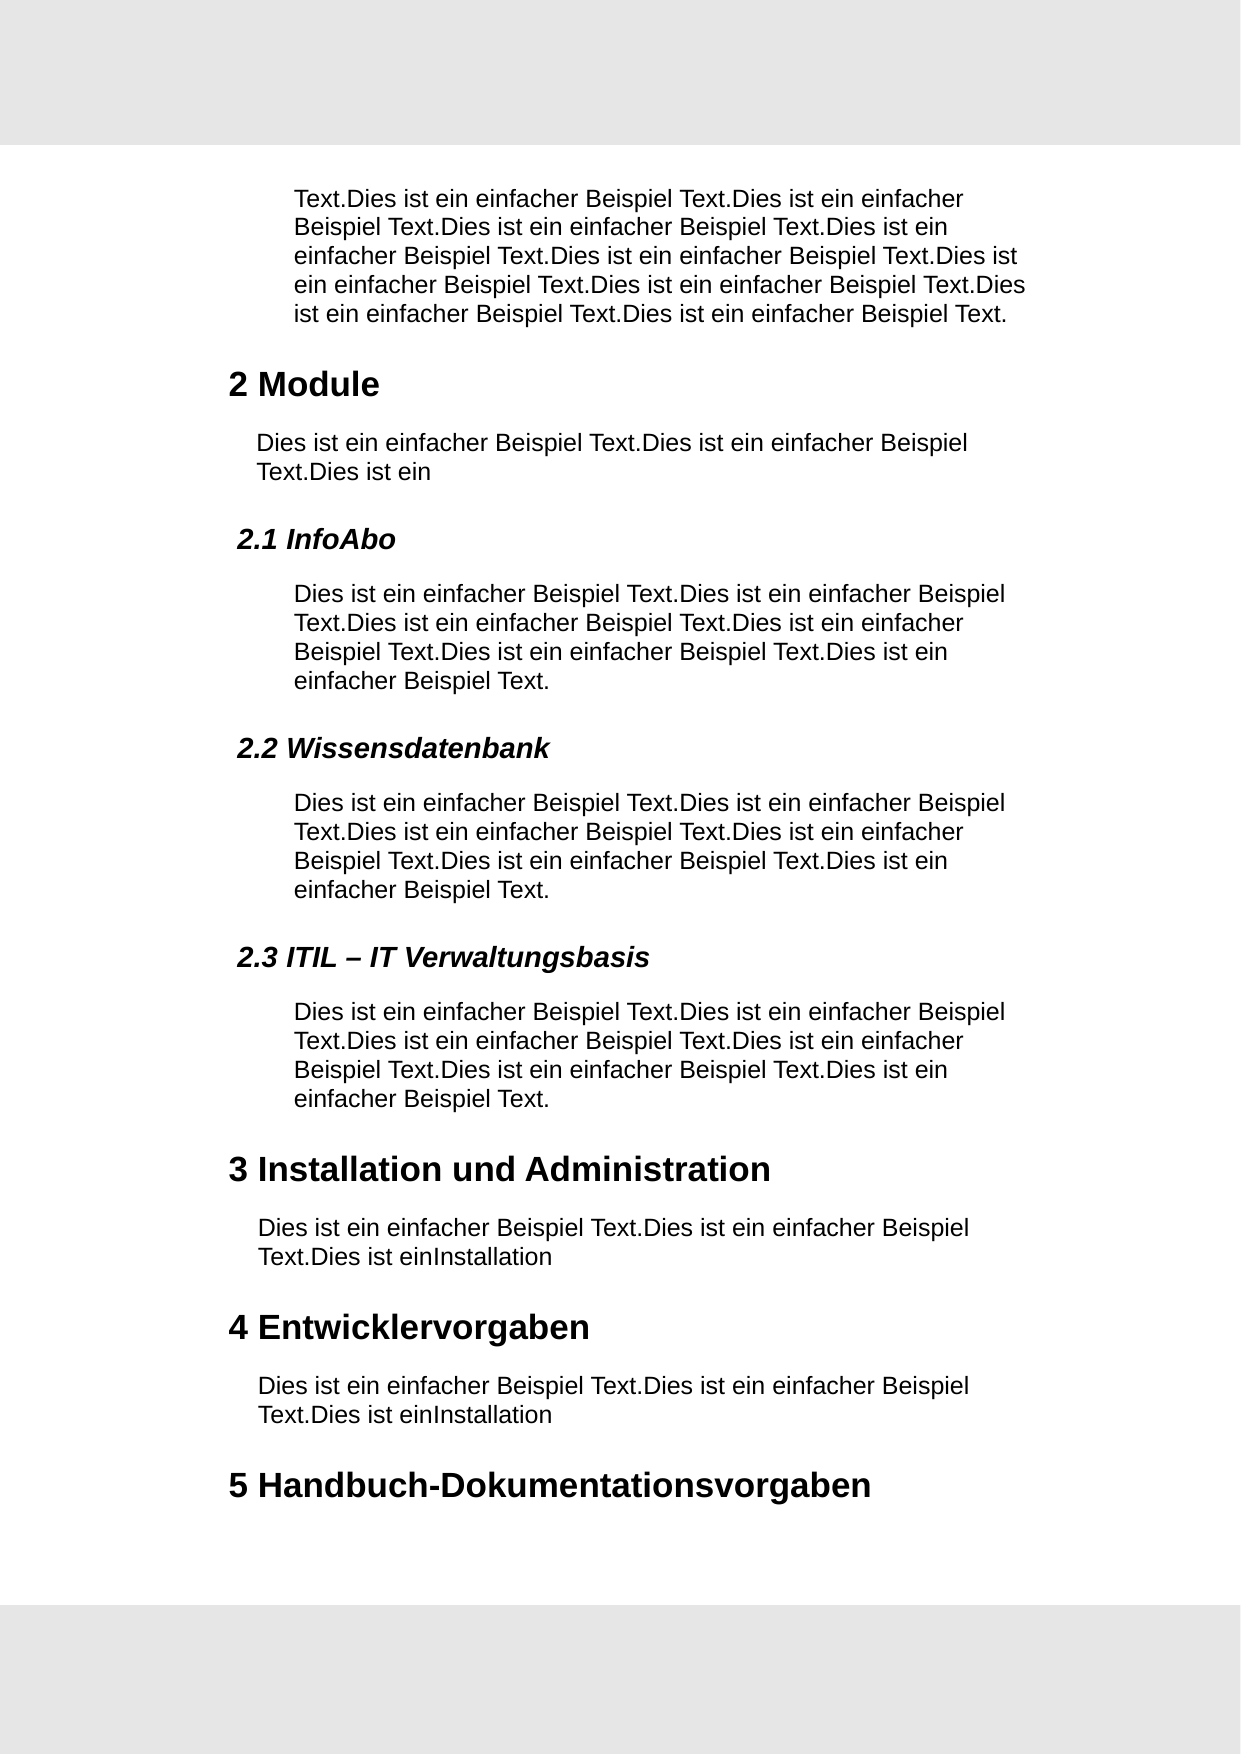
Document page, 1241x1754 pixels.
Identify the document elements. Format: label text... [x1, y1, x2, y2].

table_cell Wissensdatenbank [177, 700, 1063, 783]
table_cell InfoAbo [177, 491, 1063, 574]
table_cell Dies ist ein einfacher Beispiel Text.Dies ist ein einfacher Beispiel Text.Dies ist ein einfacher Beispiel Text.Dies ist ein einfacher Beispiel Text.Dies ist ein einfacher Beispiel Text.Dies ist ein einfacher Beispiel Text. [177, 992, 1063, 1118]
table_cell Dies ist ein einfacher Beispiel Text.Dies ist ein einfacher Beispiel Text.Dies ist ein einfacher Beispiel Text.Dies ist ein einfacher Beispiel Text.Dies ist ein einfacher Beispiel Text.Dies ist ein einfacher Beispiel Text. [177, 783, 1063, 909]
table_cell ITIL – IT Verwaltungsbasis [177, 909, 1063, 992]
table_cell Dies ist ein einfacher Beispiel Text.Dies ist ein einfacher Beispiel Text.Dies ist ein einfacher Beispiel Text.Dies ist ein einfacher Beispiel Text.Dies ist ein einfacher Beispiel Text.Dies ist ein einfacher Beispiel Text. [177, 574, 1063, 700]
table_header Entwicklervorgaben [177, 1276, 1063, 1365]
table_cell Text.Dies ist ein einfacher Beispiel Text.Dies ist ein einfacher Beispiel Text.Dies ist ein einfacher Beispiel Text.Dies ist ein einfacher Beispiel Text.Dies ist ein einfacher Beispiel Text.Dies ist ein einfacher Beispiel Text.Dies ist ein einfacher Beispiel Text.Dies ist ein einfacher Beispiel Text.Dies ist ein einfacher Beispiel Text. [177, 178, 1063, 333]
table_cell Dies ist ein einfacher Beispiel Text.Dies ist ein einfacher Beispiel Text.Dies ist einInstallation [177, 1365, 1063, 1434]
table_header Module [177, 333, 1063, 422]
table_cell Dies ist ein einfacher Beispiel Text.Dies ist ein einfacher Beispiel Text.Dies ist ein [177, 422, 1063, 491]
table_header Installation und Administration [177, 1118, 1063, 1207]
table_header Handbuch-Dokumentationsvorgaben [177, 1434, 1063, 1523]
table_cell Dies ist ein einfacher Beispiel Text.Dies ist ein einfacher Beispiel Text.Dies ist einInstallation [177, 1207, 1063, 1276]
